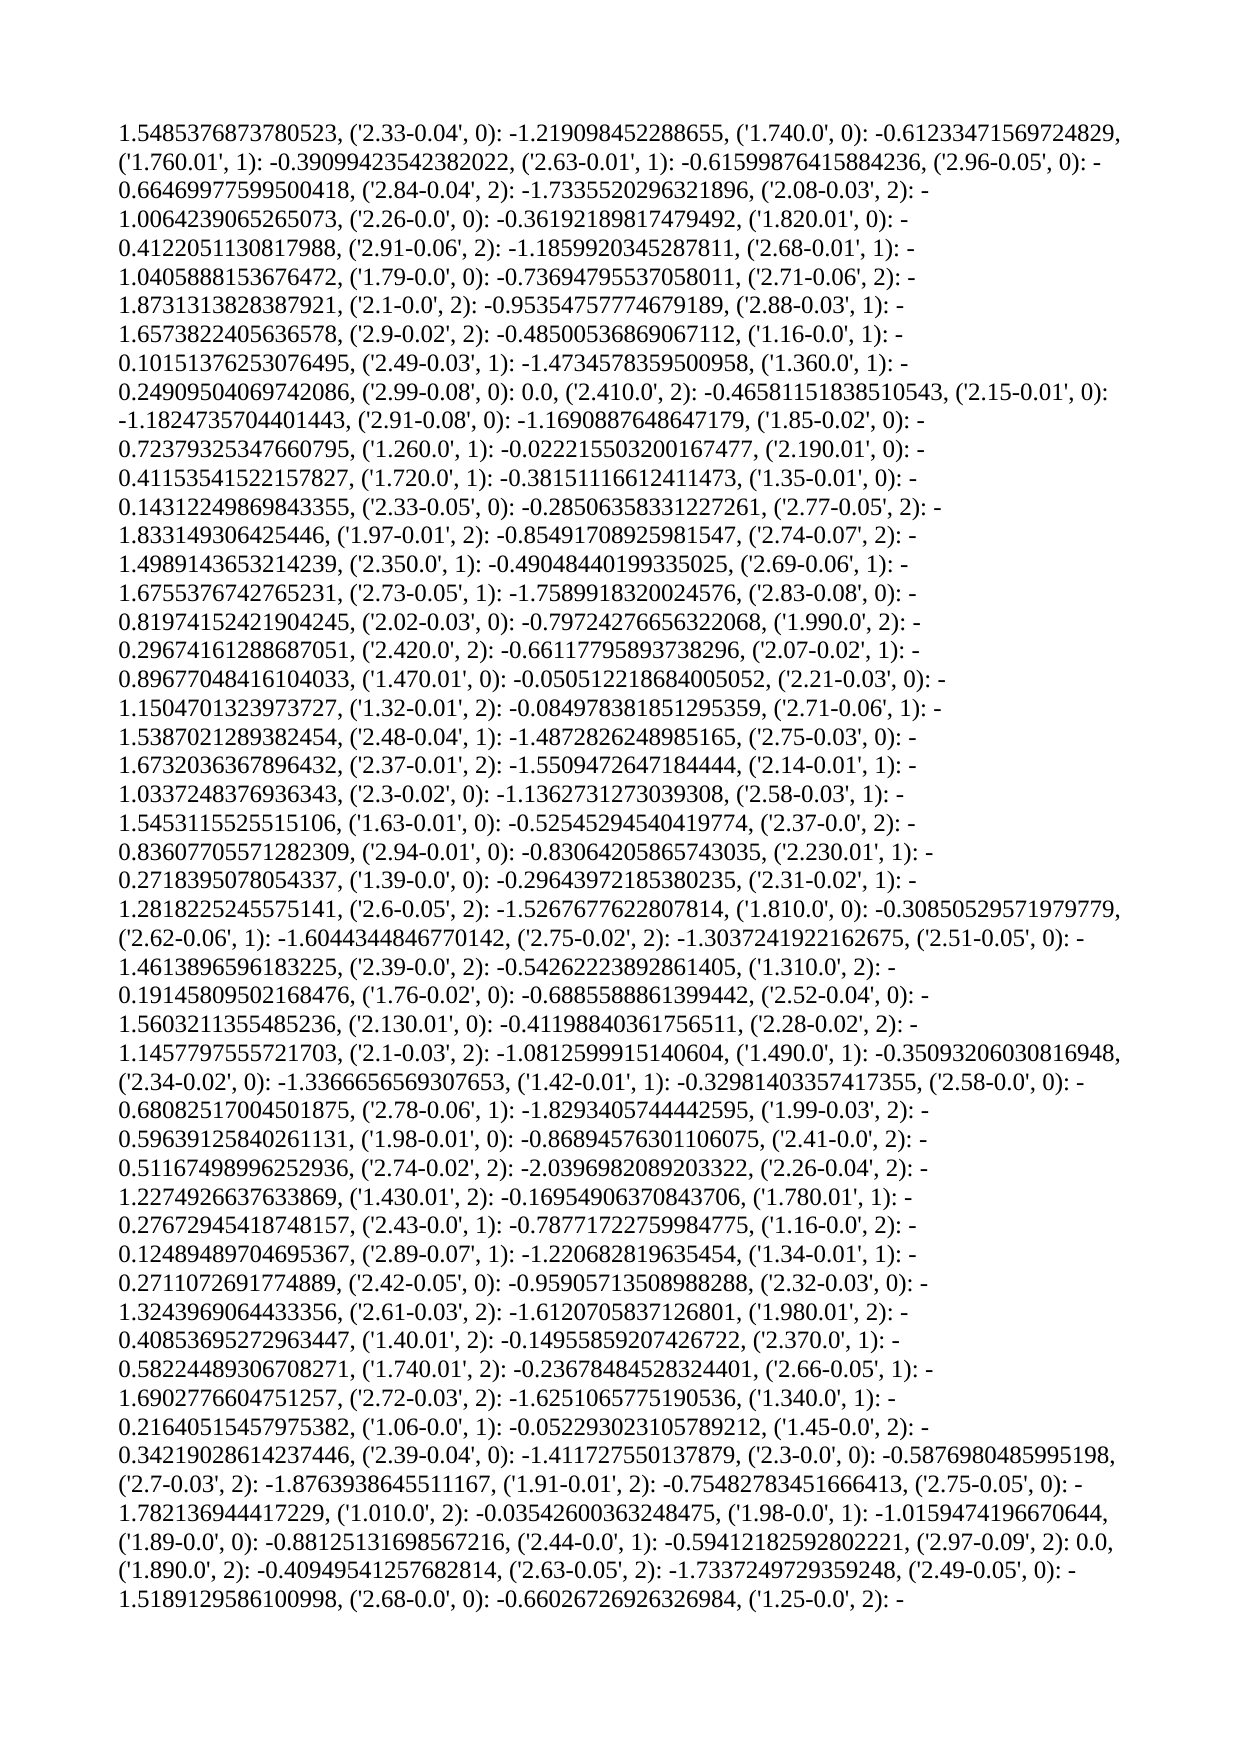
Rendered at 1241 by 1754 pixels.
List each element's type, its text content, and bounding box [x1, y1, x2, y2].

text -1.5485376873780523, ('2.33-0.04', 0): -1.219098452288655, ('1.740.0', 0): -0.61233471569724829, ('1.760.01', 1): -0.39099423542382022, ('2.63-0.01', 1): -0.61599876415884236, ('2.96-0.05', 0): -0.66469977599500418, ('2.84-0.04', 2): -1.7335520296321896, ('2.08-0.03', 2): -1.0064239065265073, ('2.26-0.0', 0): -0.36192189817479492, ('1.820.01', 0): -0.4122051130817988, ('2.91-0.06', 2): -1.1859920345287811, ('2.68-0.01', 1): -1.0405888153676472, ('1.79-0.0', 0): -0.73694795537058011, ('2.71-0.06', 2): -1.8731313828387921, ('2.1-0.0', 2): -0.95354757774679189, ('2.88-0.03', 1): -1.6573822405636578, ('2.9-0.02', 2): -0.48500536869067112, ('1.16-0.0', 1): -0.10151376253076495, ('2.49-0.03', 1): -1.4734578359500958, ('1.360.0', 1): -0.24909504069742086, ('2.99-0.08', 0): 0.0, ('2.410.0', 2): -0.46581151838510543, ('2.15-0.01', 0): -1.1824735704401443, ('2.91-0.08', 0): -1.1690887648647179, ('1.85-0.02', 0): -0.72379325347660795, ('1.260.0', 1): -0.022215503200167477, ('2.190.01', 0): -0.41153541522157827, ('1.720.0', 1): -0.38151116612411473, ('1.35-0.01', 0): -0.14312249869843355, ('2.33-0.05', 0): -0.28506358331227261, ('2.77-0.05', 2): -1.833149306425446, ('1.97-0.01', 2): -0.85491708925981547, ('2.74-0.07', 2): -1.4989143653214239, ('2.350.0', 1): -0.49048440199335025, ('2.69-0.06', 1): -1.6755376742765231, ('2.73-0.05', 1): -1.7589918320024576, ('2.83-0.08', 0): -0.81974152421904245, ('2.02-0.03', 0): -0.79724276656322068, ('1.990.0', 2): -0.29674161288687051, ('2.420.0', 2): -0.66117795893738296, ('2.07-0.02', 1): -0.89677048416104033, ('1.470.01', 0): -0.050512218684005052, ('2.21-0.03', 0): -1.1504701323973727, ('1.32-0.01', 2): -0.084978381851295359, ('2.71-0.06', 1): -1.5387021289382454, ('2.48-0.04', 1): -1.4872826248985165, ('2.75-0.03', 0): -1.6732036367896432, ('2.37-0.01', 2): -1.5509472647184444, ('2.14-0.01', 1): -1.0337248376936343, ('2.3-0.02', 0): -1.1362731273039308, ('2.58-0.03', 1): -1.5453115525515106, ('1.63-0.01', 0): -0.52545294540419774, ('2.37-0.0', 2): -0.83607705571282309, ('2.94-0.01', 0): -0.83064205865743035, ('2.230.01', 1): -0.2718395078054337, ('1.39-0.0', 0): -0.29643972185380235, ('2.31-0.02', 1): -1.2818225245575141, ('2.6-0.05', 2): -1.5267677622807814, ('1.810.0', 0): -0.30850529571979779, ('2.62-0.06', 1): -1.6044344846770142, ('2.75-0.02', 2): -1.3037241922162675, ('2.51-0.05', 0): -1.4613896596183225, ('2.39-0.0', 2): -0.54262223892861405, ('1.310.0', 2): -0.19145809502168476, ('1.76-0.02', 0): -0.6885588861399442, ('2.52-0.04', 0): -1.5603211355485236, ('2.130.01', 0): -0.41198840361756511, ('2.28-0.02', 2): -1.1457797555721703, ('2.1-0.03', 2): -1.0812599915140604, ('1.490.0', 1): -0.35093206030816948, ('2.34-0.02', 0): -1.3366656569307653, ('1.42-0.01', 1): -0.32981403357417355, ('2.58-0.0', 0): -0.68082517004501875, ('2.78-0.06', 1): -1.8293405744442595, ('1.99-0.03', 2): -0.59639125840261131, ('1.98-0.01', 0): -0.86894576301106075, ('2.41-0.0', 2): -0.51167498996252936, ('2.74-0.02', 2): -2.0396982089203322, ('2.26-0.04', 2): -1.2274926637633869, ('1.430.01', 2): -0.16954906370843706, ('1.780.01', 1): -0.27672945418748157, ('2.43-0.0', 1): -0.78771722759984775, ('1.16-0.0', 2): -0.12489489704695367, ('2.89-0.07', 1): -1.220682819635454, ('1.34-0.01', 1): -0.2711072691774889, ('2.42-0.05', 0): -0.95905713508988288, ('2.32-0.03', 0): -1.3243969064433356, ('2.61-0.03', 2): -1.6120705837126801, ('1.980.01', 2): -0.40853695272963447, ('1.40.01', 2): -0.14955859207426722, ('2.370.0', 1): -0.58224489306708271, ('1.740.01', 2): -0.23678484528324401, ('2.66-0.05', 1): -1.6902776604751257, ('2.72-0.03', 2): -1.6251065775190536, ('1.340.0', 1): -0.21640515457975382, ('1.06-0.0', 1): -0.052293023105789212, ('1.45-0.0', 2): -0.34219028614237446, ('2.39-0.04', 0): -1.411727550137879, ('2.3-0.0', 0): -0.5876980485995198, ('2.7-0.03', 2): -1.8763938645511167, ('1.91-0.01', 2): -0.75482783451666413, ('2.75-0.05', 0): -1.782136944417229, ('1.010.0', 2): -0.03542600363248475, ('1.98-0.0', 1): -1.0159474196670644, ('1.89-0.0', 0): -0.88125131698567216, ('2.44-0.0', 1): -0.59412182592802221, ('2.97-0.09', 2): 0.0, ('1.890.0', 2): -0.40949541257682814, ('2.63-0.05', 2): -1.7337249729359248, ('2.49-0.05', 0): -1.5189129586100998, ('2.68-0.0', 0): -0.66026726926326984, ('1.25-0.0', 2): [118, 118, 1122, 1613]
